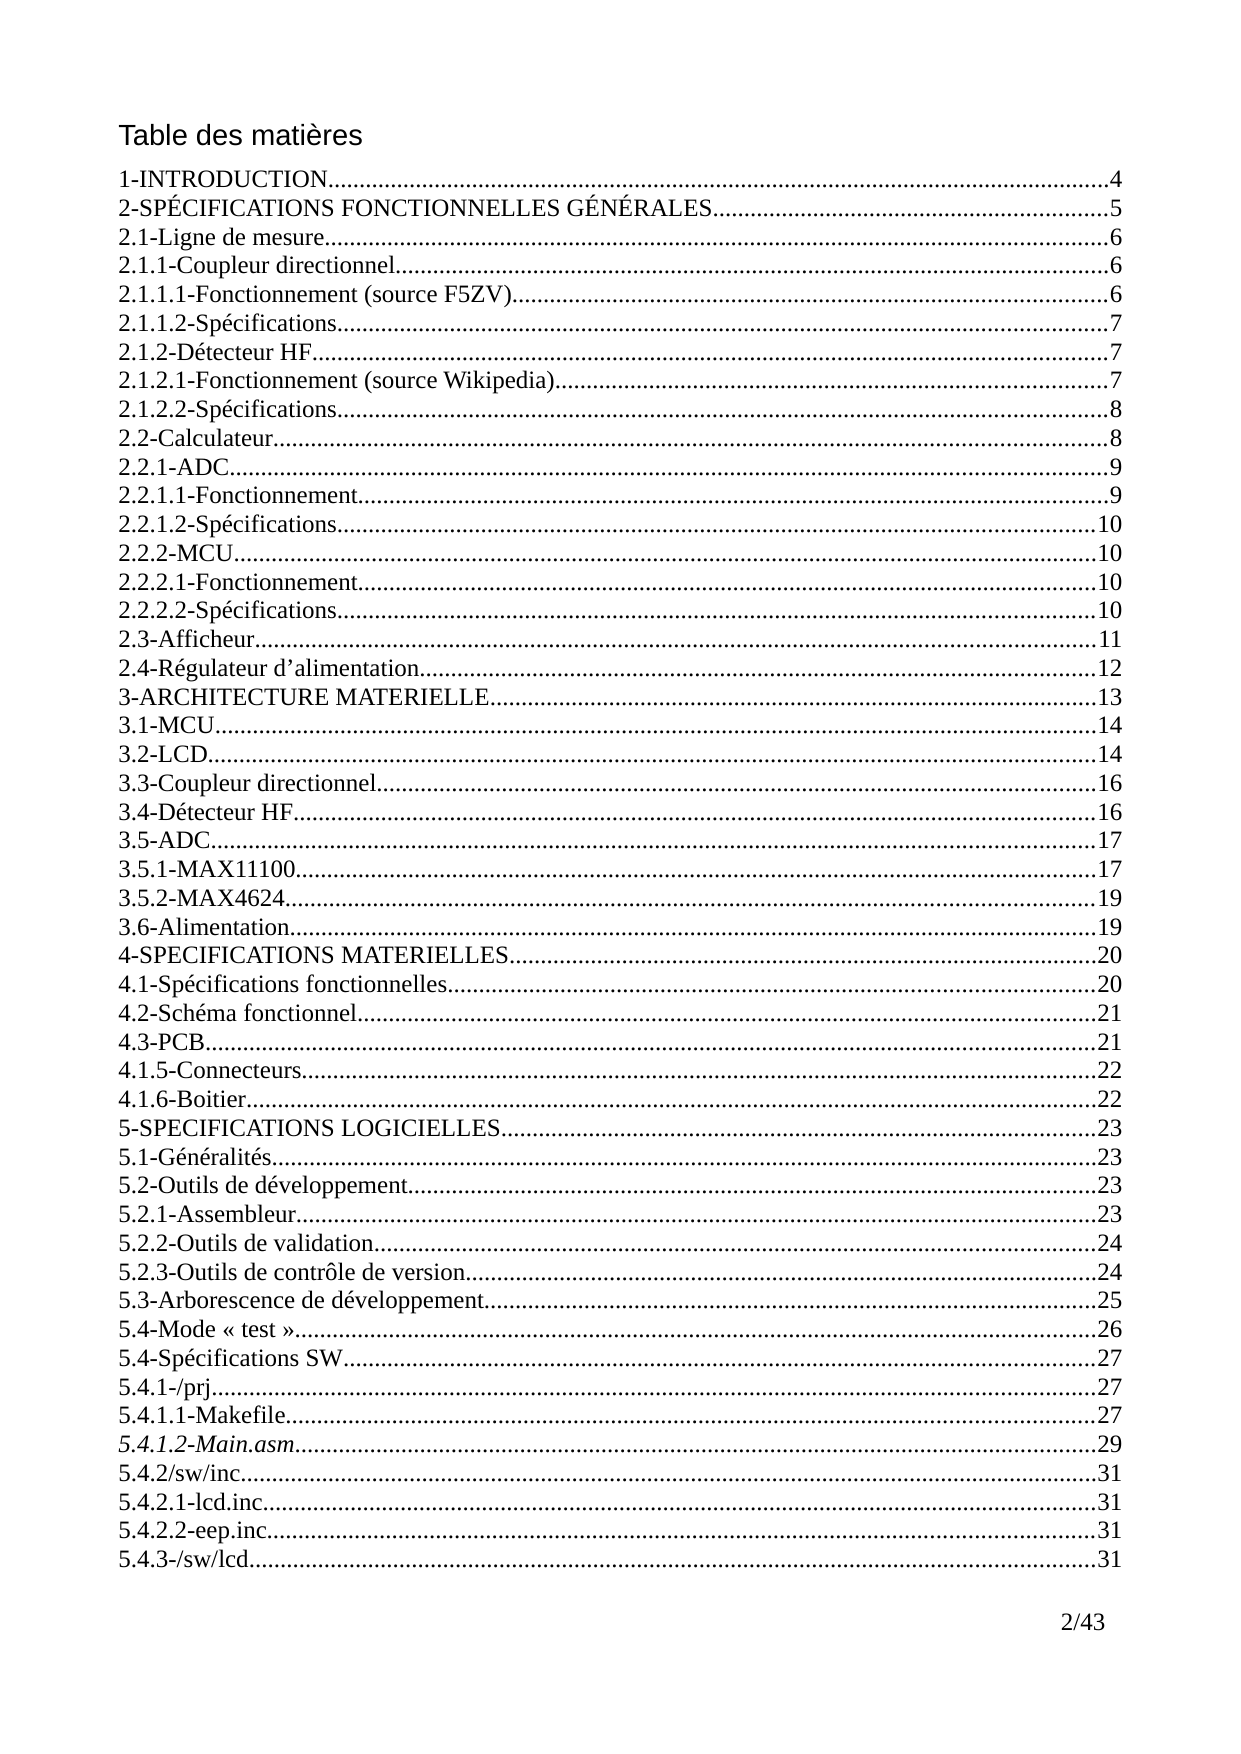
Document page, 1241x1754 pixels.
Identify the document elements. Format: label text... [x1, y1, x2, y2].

text 2.4-Régulateur d’alimentation 12 [118, 653, 1122, 682]
subtitle Table des matières [118, 118, 1122, 152]
text 3-ARCHITECTURE MATERIELLE 13 [118, 682, 1122, 710]
text 5.4.1.2-Main.asm 29 [118, 1429, 1122, 1458]
text 5.3-Arborescence de développement 25 [118, 1285, 1122, 1314]
text 3.3-Coupleur directionnel 16 [118, 768, 1122, 797]
text 5.4.2.1-lcd.inc 31 [118, 1487, 1122, 1515]
text 5.1-Généralités 23 [118, 1142, 1122, 1170]
text 2.3-Afficheur 11 [118, 624, 1122, 653]
text 5.4.1.1-Makefile 27 [118, 1400, 1122, 1429]
text 3.5-ADC 17 [118, 825, 1122, 854]
text 2.2.1-ADC 9 [118, 452, 1122, 480]
text 3.2-LCD 14 [118, 739, 1122, 768]
text 4.1.6-Boitier 22 [118, 1084, 1122, 1113]
text 3.5.2-MAX4624 19 [118, 883, 1122, 912]
text 5.2.2-Outils de validation 24 [118, 1228, 1122, 1257]
text 2-SPÉCIFICATIONS FONCTIONNELLES GÉNÉRALES 5 [118, 193, 1122, 222]
text 2.2.2-MCU 10 [118, 538, 1122, 567]
text 5.2-Outils de développement 23 [118, 1170, 1122, 1199]
text 2.2.2.2-Spécifications 10 [118, 595, 1122, 624]
text 2.1.2.2-Spécifications 8 [118, 394, 1122, 423]
text 3.5.1-MAX11100 17 [118, 854, 1122, 883]
text 5.4-Mode « test » 26 [118, 1314, 1122, 1343]
text 5.2.3-Outils de contrôle de version 24 [118, 1257, 1122, 1285]
text 2.1.2.1-Fonctionnement (source Wikipedia) 7 [118, 365, 1122, 394]
text 4-SPECIFICATIONS MATERIELLES 20 [118, 940, 1122, 969]
text 2.1.1-Coupleur directionnel 6 [118, 250, 1122, 279]
text 2.1.2-Détecteur HF 7 [118, 337, 1122, 365]
text 2.1.1.1-Fonctionnement (source F5ZV) 6 [118, 279, 1122, 308]
text 4.1.5-Connecteurs 22 [118, 1055, 1122, 1084]
text 2.2.1.1-Fonctionnement 9 [118, 480, 1122, 509]
text 2.1.1.2-Spécifications 7 [118, 308, 1122, 337]
text 1-INTRODUCTION 4 [118, 164, 1122, 193]
text 3.6-Alimentation 19 [118, 912, 1122, 940]
text 4.1-Spécifications fonctionnelles 20 [118, 969, 1122, 998]
text 4.2-Schéma fonctionnel 21 [118, 998, 1122, 1027]
text 3.1-MCU 14 [118, 710, 1122, 739]
text 5.4-Spécifications SW 27 [118, 1343, 1122, 1372]
text 2.2.2.1-Fonctionnement 10 [118, 567, 1122, 595]
text 4.3-PCB 21 [118, 1027, 1122, 1055]
text 2.1-Ligne de mesure 6 [118, 222, 1122, 250]
text 5.4.3-/sw/lcd 31 [118, 1544, 1122, 1573]
text 5.4.2/sw/inc 31 [118, 1458, 1122, 1487]
text 5.4.1-/prj 27 [118, 1372, 1122, 1400]
text 5.2.1-Assembleur 23 [118, 1199, 1122, 1228]
text 5.4.2.2-eep.inc 31 [118, 1515, 1122, 1544]
text 2.2.1.2-Spécifications 10 [118, 509, 1122, 538]
text 3.4-Détecteur HF 16 [118, 797, 1122, 825]
text 5-SPECIFICATIONS LOGICIELLES 23 [118, 1113, 1122, 1142]
text 2.2-Calculateur 8 [118, 423, 1122, 452]
